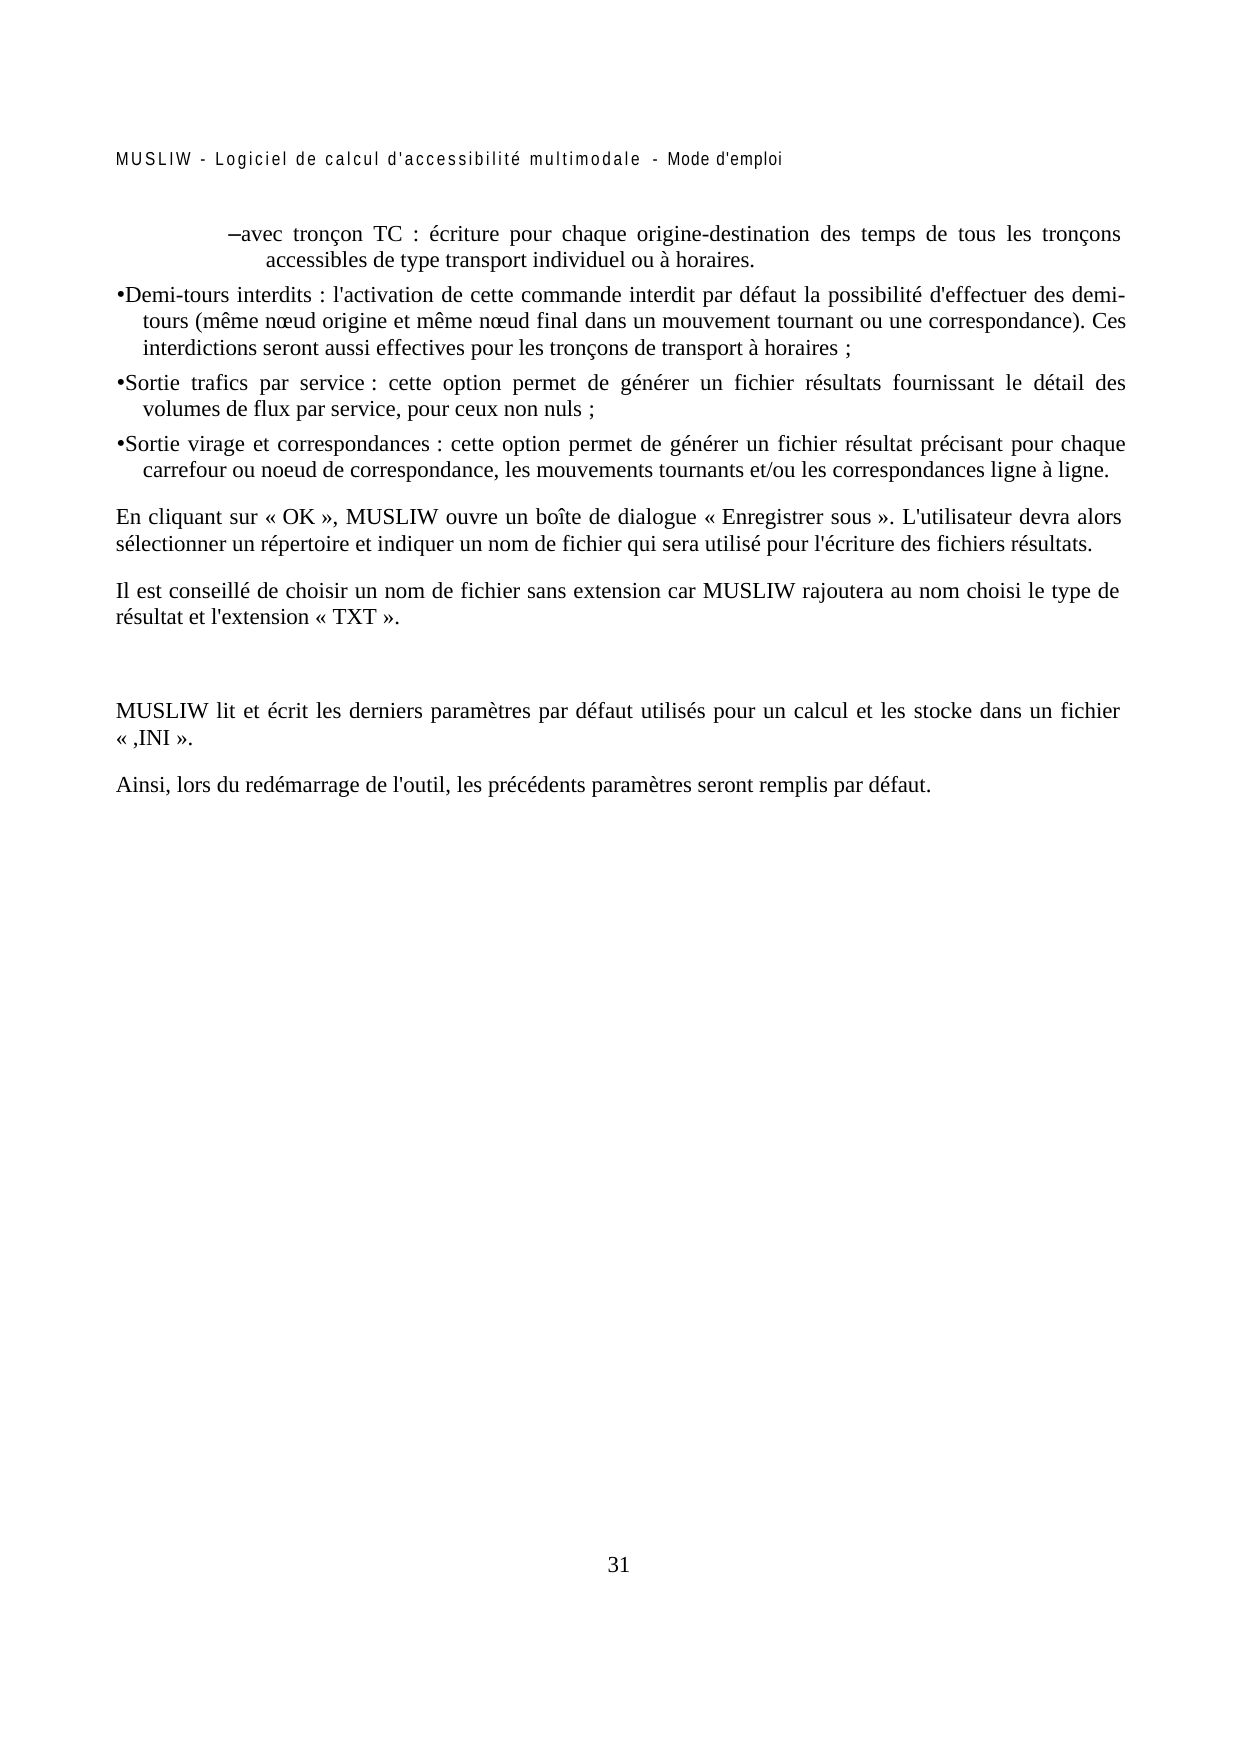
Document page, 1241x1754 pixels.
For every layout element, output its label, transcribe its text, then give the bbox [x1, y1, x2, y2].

text Ainsi, lors du redémarrage de l'outil, les précédents paramètres seront remplis par défaut. [116, 771, 1122, 797]
list Sortie virage et correspondances : cette option permet de générer un fichier résultat précisant pour chaque carrefour ou noeud de correspondance, les mouvements tournants et/ou les correspondances ligne à ligne. [117, 430, 1127, 482]
list avec tronçon TC : écriture pour chaque origine-destination des temps de tous les tronçons accessibles de type transport individuel ou à horaires. [228, 220, 1122, 273]
text En cliquant sur « OK », MUSLIW ouvre un boîte de dialogue « Enregistrer sous ». L'utilisateur devra alors sélectionner un répertoire et indiquer un nom de fichier qui sera utilisé pour l'écriture des fichiers résultats. [116, 503, 1122, 556]
list Sortie trafics par service : cette option permet de générer un fichier résultats fournissant le détail des volumes de flux par service, pour ceux non nuls ; [117, 369, 1127, 421]
text MUSLIW lit et écrit les derniers paramètres par défaut utilisés pour un calcul et les stocke dans un fichier « ,INI ». [116, 697, 1122, 750]
list Demi-tours interdits : l'activation de cette commande interdit par défaut la possibilité d'effectuer des demi-tours (même nœud origine et même nœud final dans un mouvement tournant ou une correspondance). Ces interdictions seront aussi effectives pour les tronçons de transport à horaires ; [117, 281, 1127, 360]
text Il est conseillé de choisir un nom de fichier sans extension car MUSLIW rajoutera au nom choisi le type de résultat et l'extension « TXT ». [116, 577, 1122, 629]
